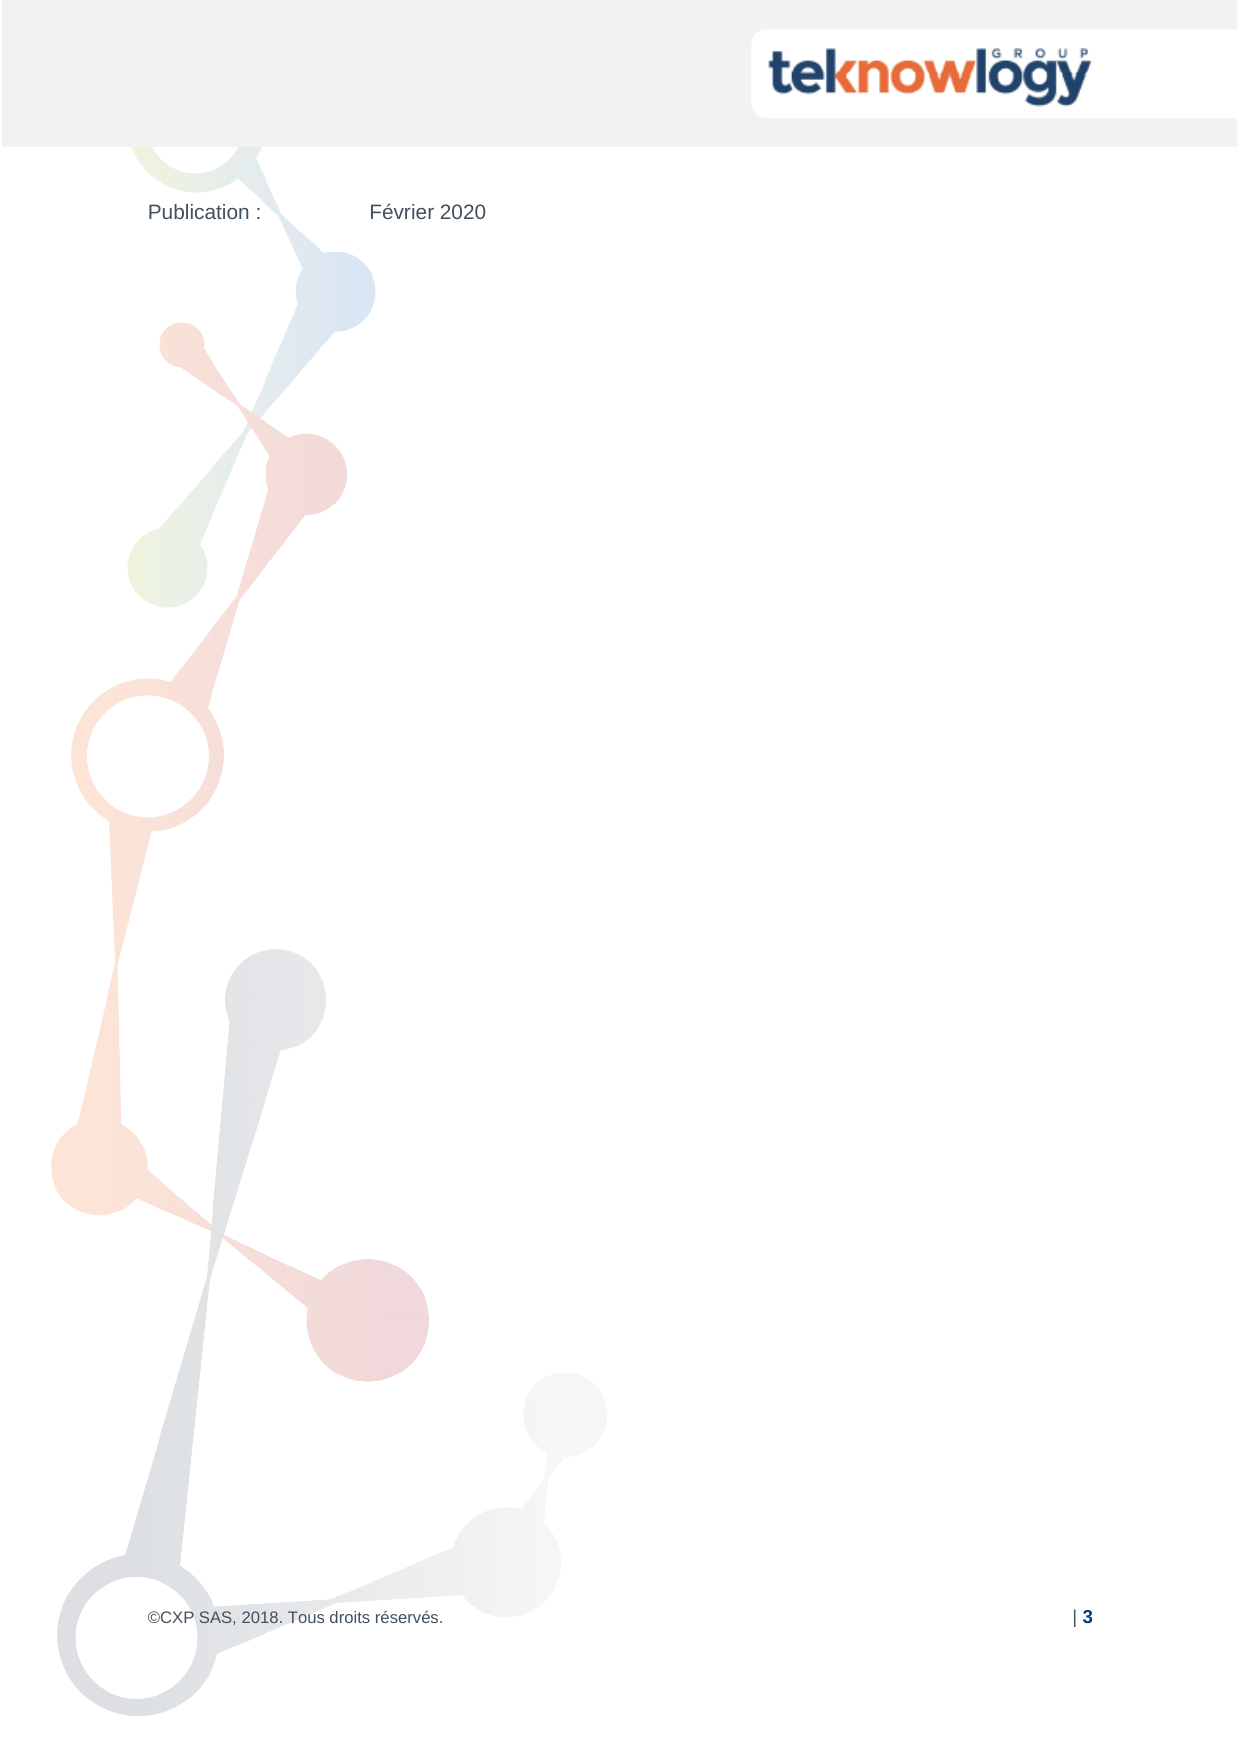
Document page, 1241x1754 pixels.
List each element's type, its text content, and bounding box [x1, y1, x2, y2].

text Février 2020 [271, 191, 1093, 224]
text Publication : [148, 191, 281, 224]
